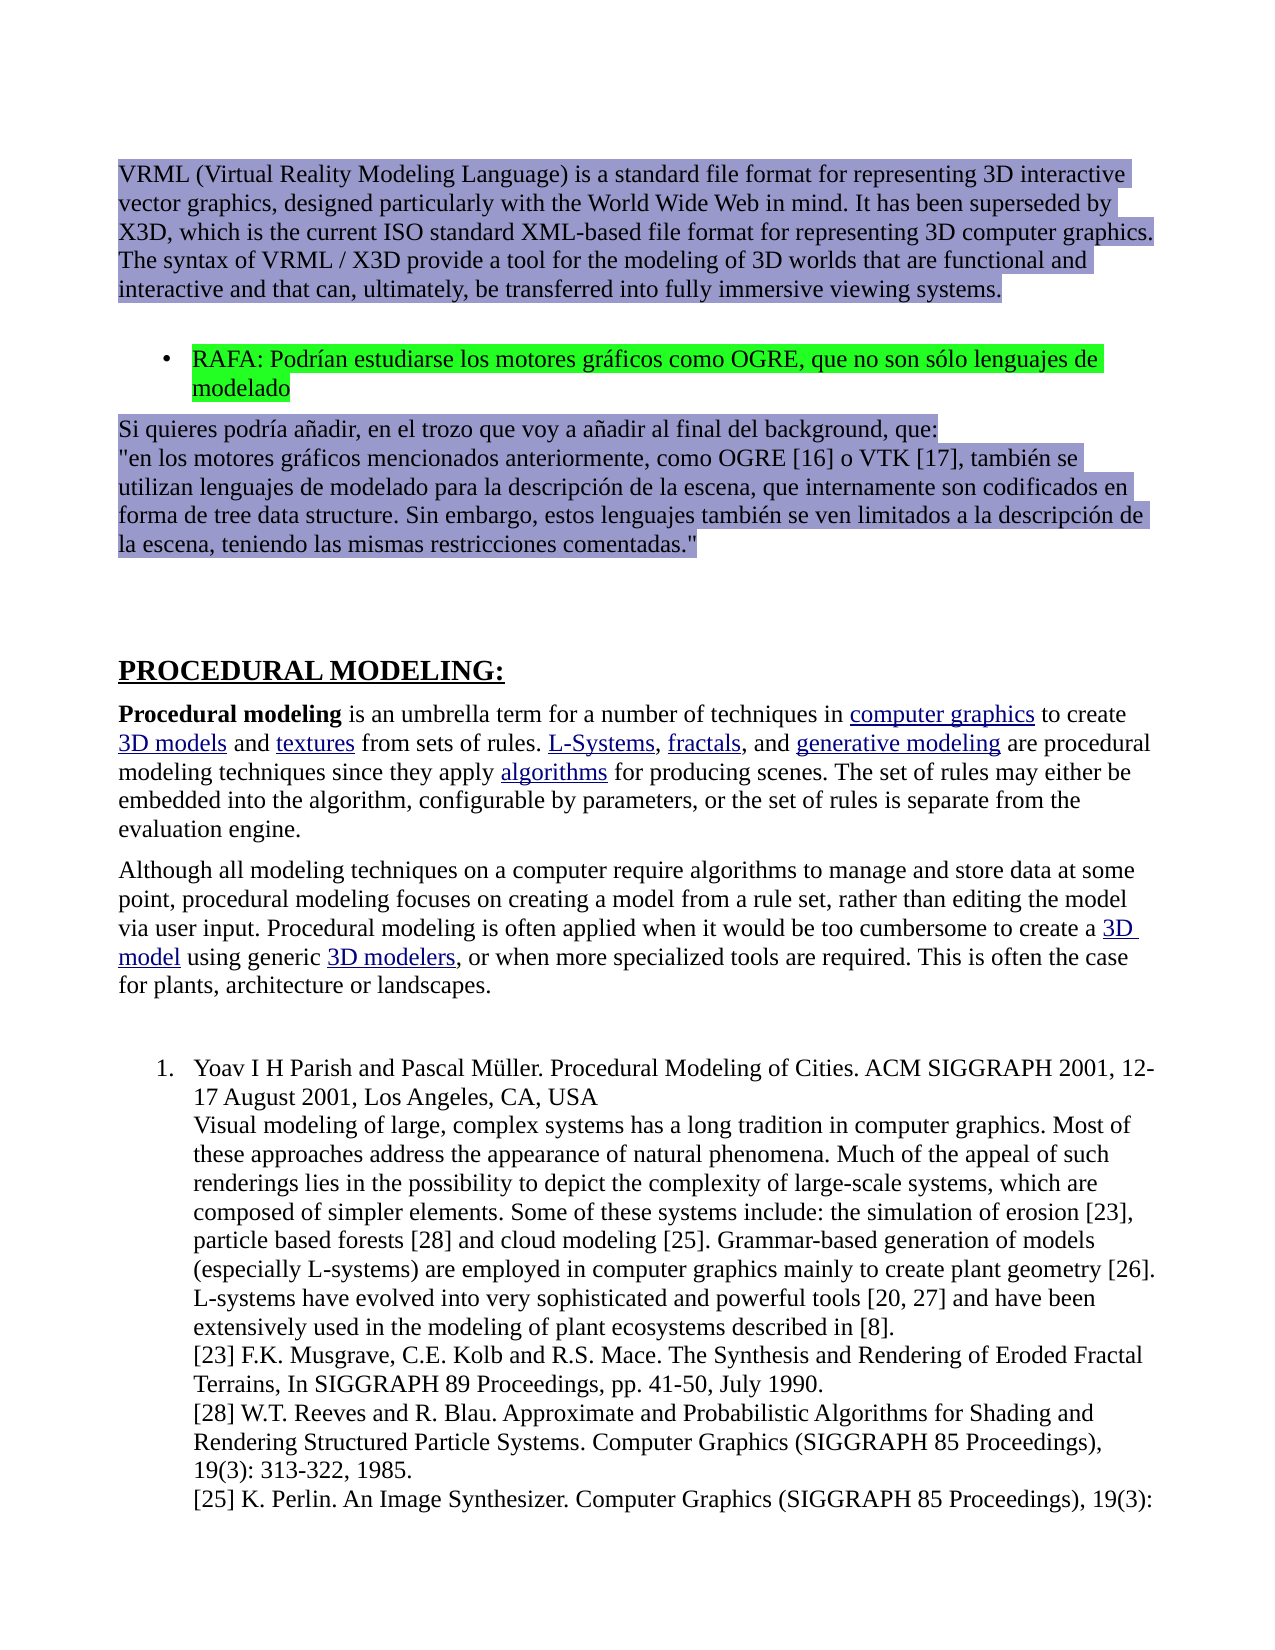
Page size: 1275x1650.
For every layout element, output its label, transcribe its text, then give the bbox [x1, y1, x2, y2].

list Yoav I H Parish and Pascal Müller. Procedural Modeling of Cities. ACM SIGGRAPH 2001, 12-17 August 2001, Los Angeles, CA, USA Visual modeling of large, complex systems has a long tradition in computer graphics. Most of these approaches address the appearance of natural phenomena. Much of the appeal of such renderings lies in the possibility to depict the complexity of large-scale systems, which are composed of simpler elements. Some of these systems include: the simulation of erosion [23], particle based forests [28] and cloud modeling [25]. Grammar-based generation of models (especially L-systems) are employed in computer graphics mainly to create plant geometry [26]. L-systems have evolved into very sophisticated and powerful tools [20, 27] and have been extensively used in the modeling of plant ecosystems described in [8]. [23] F.K. Musgrave, C.E. Kolb and R.S. Mace. The Synthesis and Rendering of Eroded Fractal Terrains, In SIGGRAPH 89 Proceedings, pp. 41-50, July 1990. [28] W.T. Reeves and R. Blau. Approximate and Probabilistic Algorithms for Shading and Rendering Structured Particle Systems. Computer Graphics (SIGGRAPH 85 Proceedings), 19(3): 313-322, 1985. [25] K. Perlin. An Image Synthesizer. Computer Graphics (SIGGRAPH 85 Proceedings), 19(3): [156, 1053, 1157, 1513]
text PROCEDURAL MODELING: [118, 653, 1157, 687]
text VRML (Virtual Reality Modeling Language) is a standard file format for representing 3D interactive vector graphics, designed particularly with the World Wide Web in mind. It has been superseded by X3D, which is the current ISO standard XML-based file format for representing 3D computer graphics. The syntax of VRML / X3D provide a tool for the modeling of 3D worlds that are functional and interactive and that can, ultimately, be transferred into fully immersive viewing systems. [118, 159, 1157, 332]
list RAFA: Podrían estudiarse los motores gráficos como OGRE, que no son sólo lenguajes de modelado [162, 344, 1157, 402]
text Si quieres podría añadir, en el trozo que voy a añadir al final del background, que: "en los motores gráficos mencionados anteriormente, como OGRE [16] o VTK [17], también se utilizan lenguajes de modelado para la descripción de la escena, que internamente son codificados en forma de tree data structure. Sin embargo, estos lenguajes también se ven limitados a la descripción de la escena, teniendo las mismas restricciones comentadas." [118, 414, 1157, 558]
text Procedural modeling is an umbrella term for a number of techniques in computer graphics to create 3D models and textures from sets of rules. L-Systems, fractals, and generative modeling are procedural modeling techniques since they apply algorithms for producing scenes. The set of rules may either be embedded into the algorithm, configurable by parameters, or the set of rules is separate from the evaluation engine. [118, 699, 1157, 843]
text Although all modeling techniques on a computer require algorithms to manage and store data at some point, procedural modeling focuses on creating a model from a rule set, rather than editing the model via user input. Procedural modeling is often applied when it would be too cumbersome to create a 3D model using generic 3D modelers, or when more specialized tools are required. This is often the case for plants, architecture or landscapes. [118, 855, 1157, 999]
